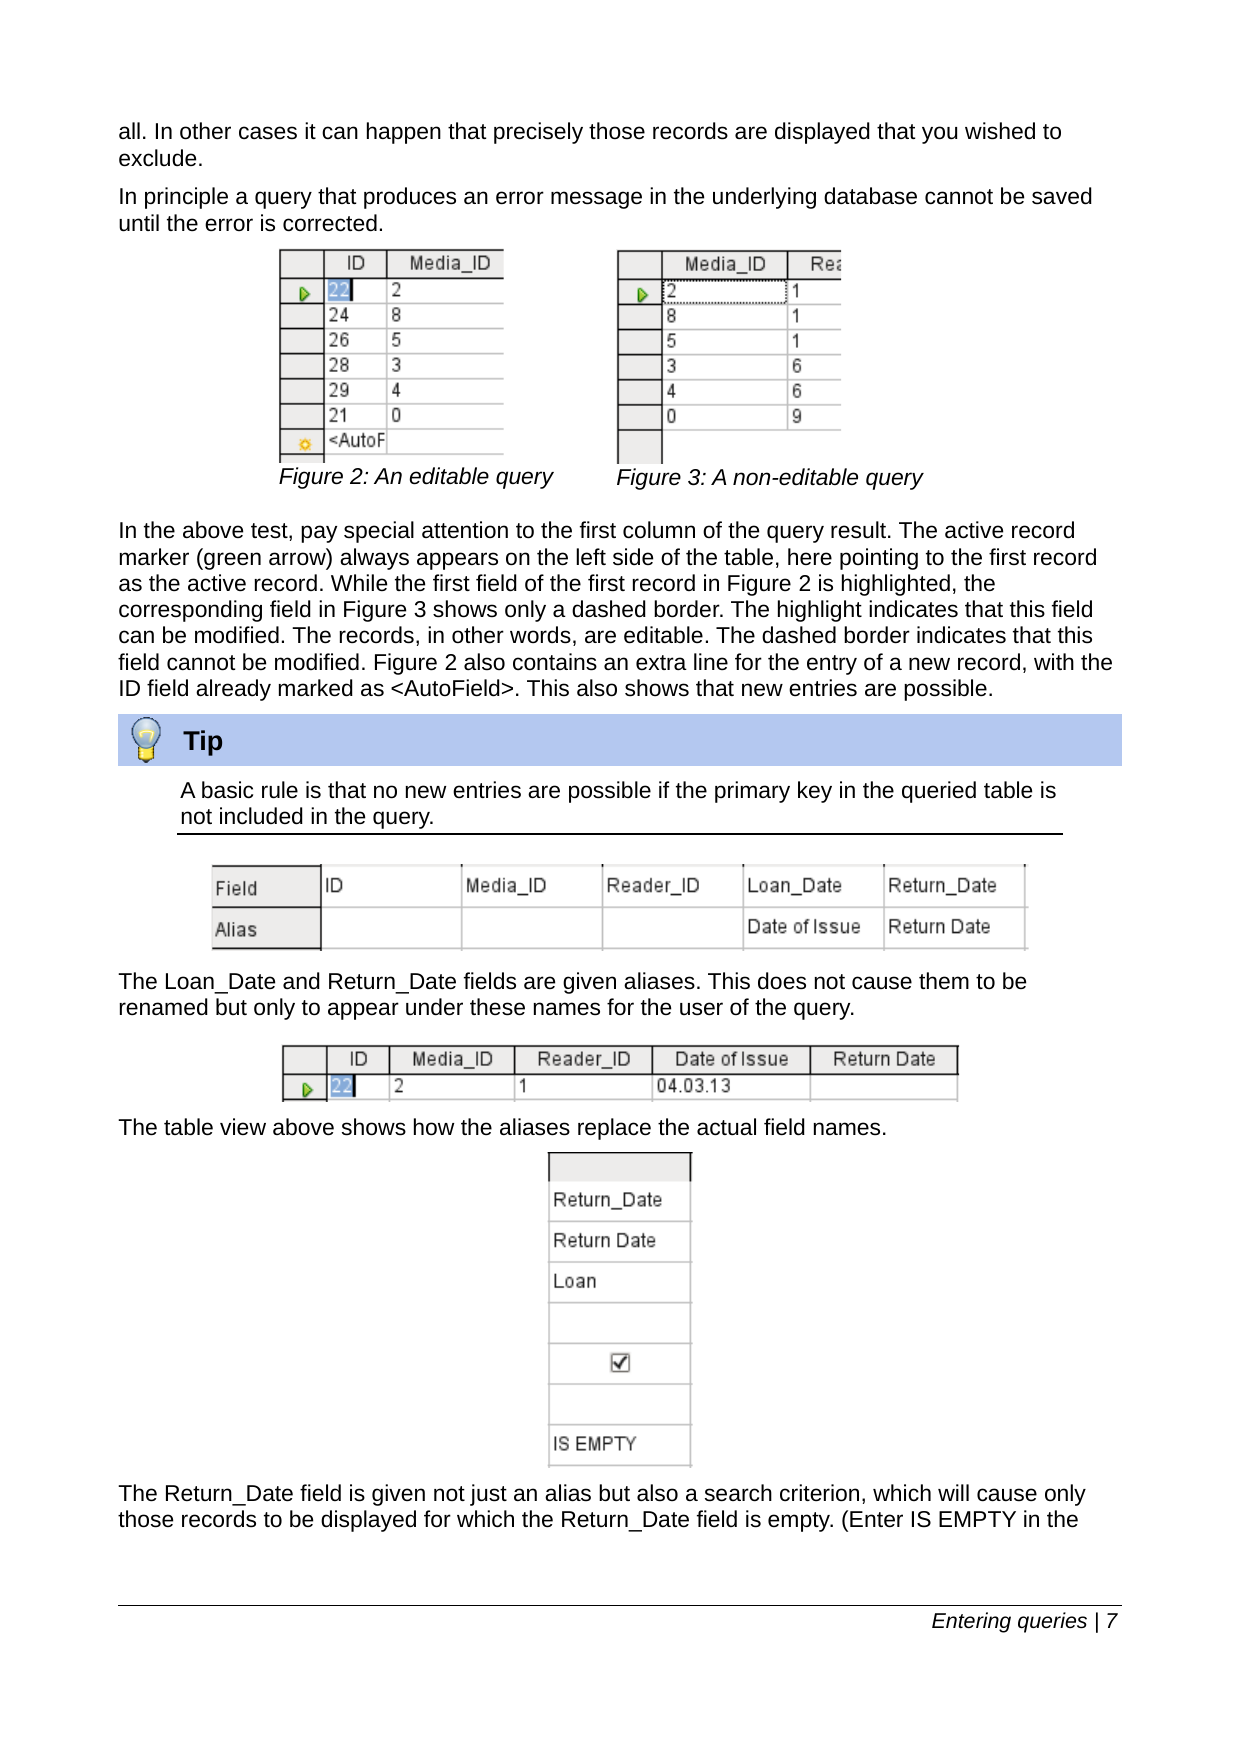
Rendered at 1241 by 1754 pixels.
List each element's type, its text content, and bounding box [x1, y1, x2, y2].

text In the above test, pay special attention to the first column of the query result. The active record marker (green arrow) always appears on the left side of the table, here pointing to the first record as the active record. While the first field of the first record in Figure 2 is highlighted, the corresponding field in Figure 3 shows only a dashed border. The highlight indicates that this field can be modified. The records, in other words, are editable. The dashed border indicates that this field cannot be modified. Figure 2 also contains an extra line for the entry of a new record, with the ID field already marked as <AutoField>. This also shows that new entries are possible. [118, 517, 1122, 702]
text all. In other cases it can happen that precisely those records are displayed that you wished to exclude. [118, 118, 1122, 171]
text Figure 3: A non-editable query [616, 464, 962, 490]
picture [547, 1152, 693, 1468]
text Figure 2: An editable query [279, 463, 598, 489]
text In principle a query that produces an error message in the underlying database cannot be saved until the error is corrected. [118, 183, 1122, 236]
text The Return_Date field is given not just an alias but also a search criterion, which will cause only those records to be displayed for which the Return_Date field is empty. (Enter IS EMPTY in the [118, 1480, 1122, 1533]
picture [281, 1044, 960, 1102]
text The table view above shows how the aliases replace the actual field names. [118, 1114, 1122, 1140]
picture [616, 249, 842, 464]
text A basic rule is that no new entries are possible if the primary key in the queried table is not included in the query. [177, 774, 1063, 833]
text The Loan_Date and Return_Date fields are given aliases. This does not cause them to be renamed but only to appear under these names for the user of the query. [118, 968, 1122, 1021]
picture [119, 715, 170, 766]
subtitle Tip [118, 714, 1122, 766]
picture [278, 248, 504, 463]
picture [211, 864, 1029, 951]
